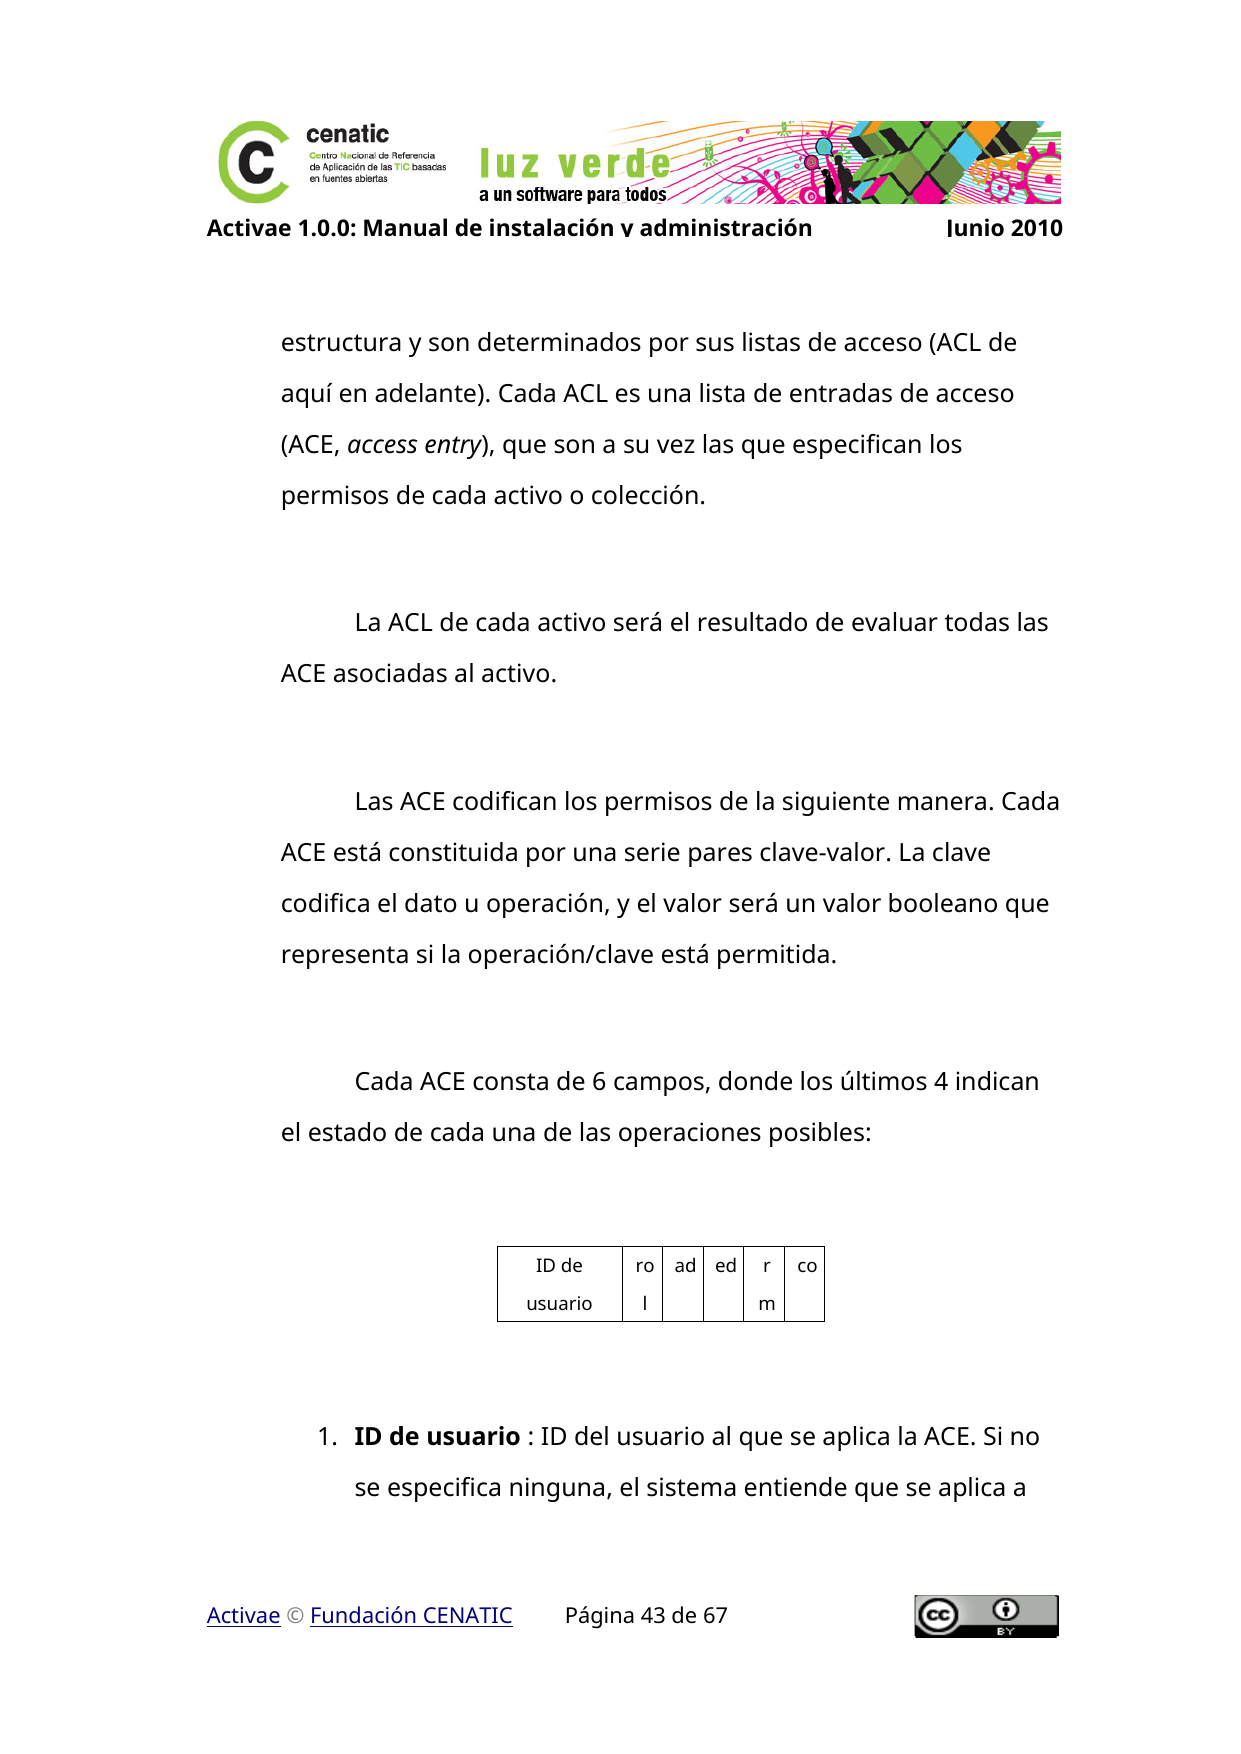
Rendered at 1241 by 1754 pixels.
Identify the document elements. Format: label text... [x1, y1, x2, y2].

table_header ed [704, 1247, 743, 1321]
table_header rm [744, 1247, 784, 1321]
text estructura y son determinados por sus listas de acceso (ACL de aquí en adelante). Cada ACL es una lista de entradas de acceso (ACE, access entry), que son a su vez las que especifican los permisos de cada activo o colección. [281, 325, 1063, 512]
picture [914, 1595, 1059, 1638]
table_header co [785, 1247, 824, 1321]
list ID de usuario : ID del usuario al que se aplica la ACE. Si no se especifica ninguna, el sistema entiende que se aplica a [317, 1419, 1063, 1504]
table_header ID de usuario [498, 1247, 622, 1321]
text La ACL de cada activo será el resultado de evaluar todas las ACE asociadas al activo. [281, 605, 1063, 690]
table_header rol [623, 1247, 662, 1321]
table_header ad [663, 1247, 703, 1321]
text Las ACE codifican los permisos de la siguiente manera. Cada ACE está constituida por una serie pares clave-valor. La clave codifica el dato u operación, y el valor será un valor booleano que representa si la operación/clave está permitida. [281, 783, 1063, 970]
text Cada ACE consta de 6 campos, donde los últimos 4 indican el estado de cada una de las operaciones posibles: [281, 1063, 1063, 1148]
picture [211, 121, 1061, 204]
